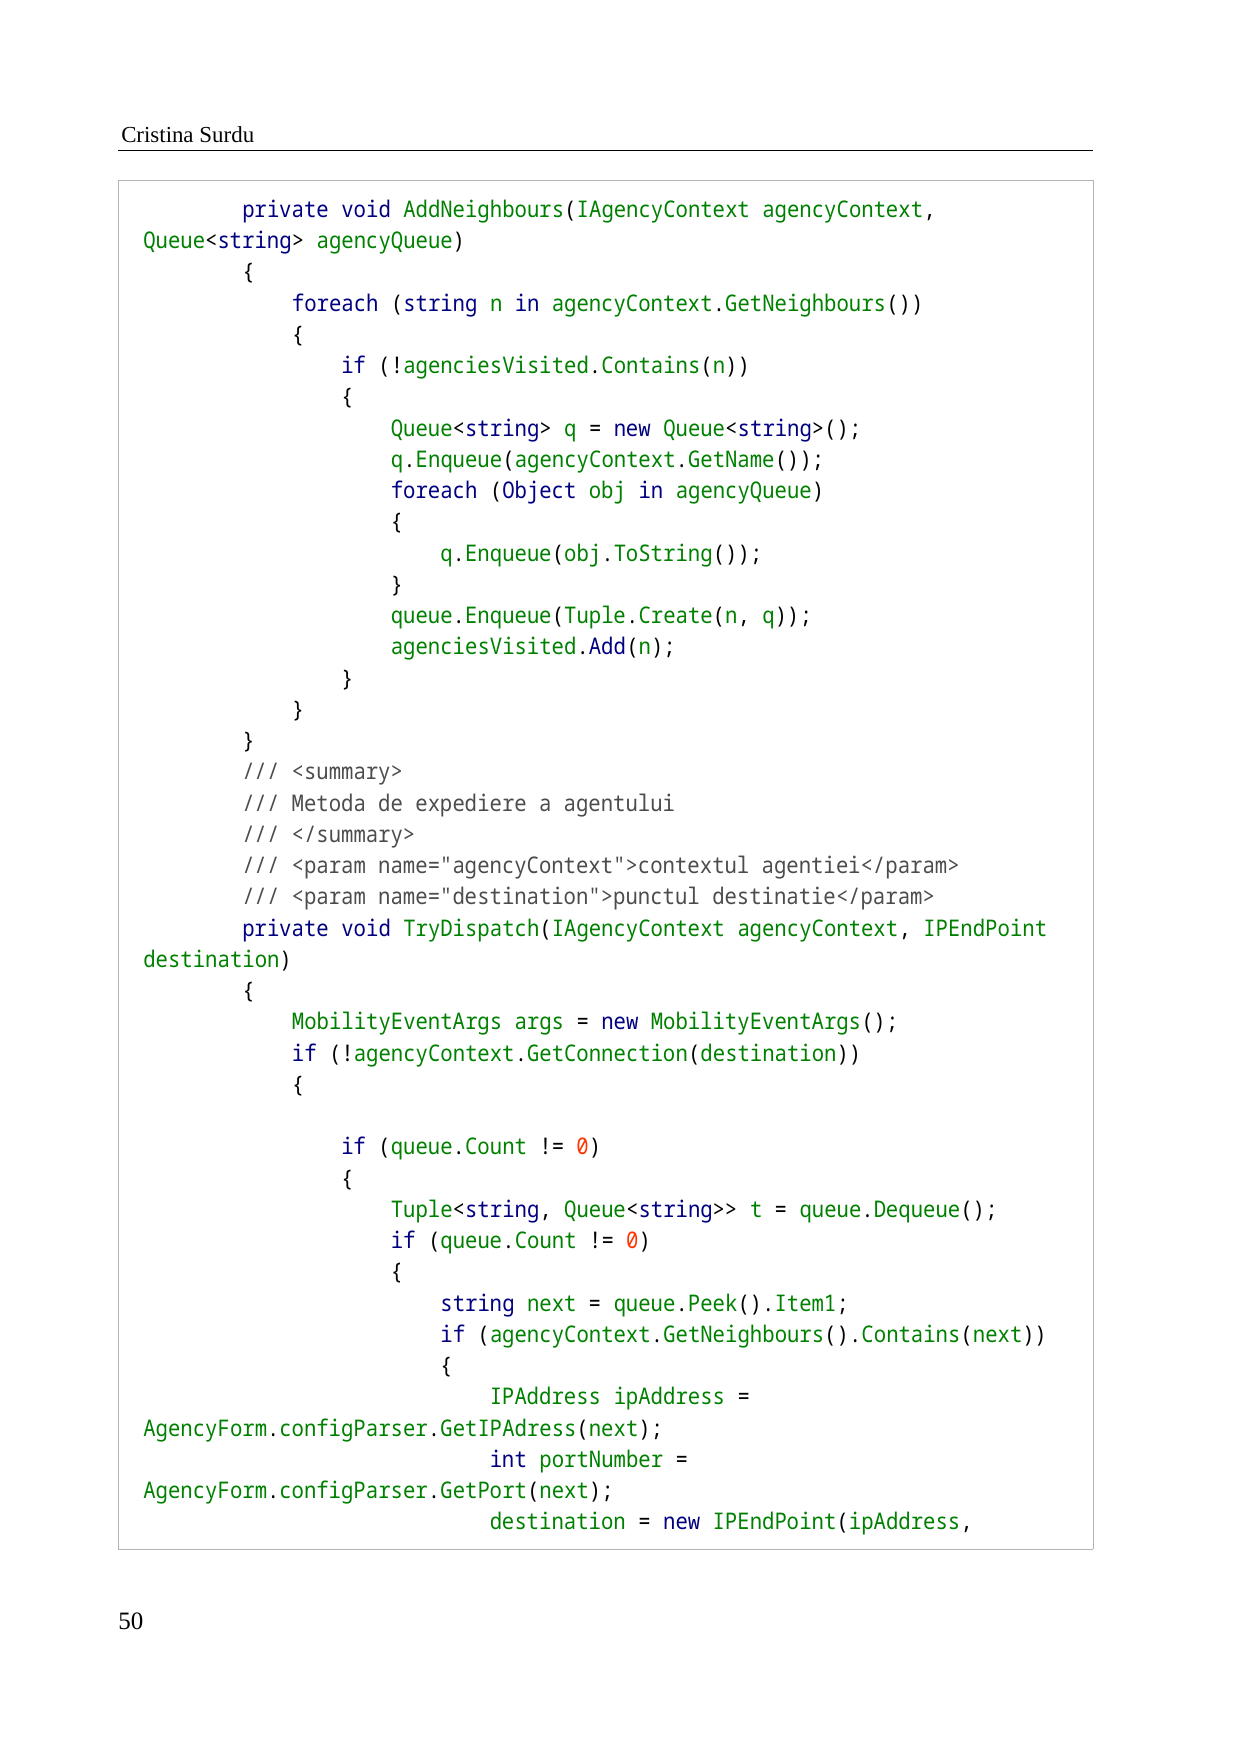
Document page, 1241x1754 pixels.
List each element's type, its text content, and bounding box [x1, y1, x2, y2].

text { [119, 961, 1093, 993]
text { [119, 243, 1093, 274]
text } [119, 649, 1093, 680]
text { [119, 1243, 1093, 1274]
text if (!agencyContext.GetConnection(destination)) [119, 1024, 1093, 1055]
text MobilityEventArgs args = new MobilityEventArgs(); [119, 993, 1093, 1024]
text string next = queue.Peek().Item1; [119, 1274, 1093, 1305]
text } [119, 711, 1093, 743]
text private void AddNeighbours(IAgencyContext agencyContext, Queue<string> agencyQueue) [119, 181, 1093, 243]
text { [119, 1149, 1093, 1180]
text /// <param name="agencyContext">contextul agentiei</param> [119, 836, 1093, 868]
text /// <param name="destination">punctul destinatie</param> [119, 868, 1093, 899]
text } [119, 555, 1093, 586]
text /// <summary> [119, 743, 1093, 774]
text queue.Enqueue(Tuple.Create(n, q)); [119, 586, 1093, 618]
text /// </summary> [119, 805, 1093, 836]
text foreach (Object obj in agencyQueue) [119, 461, 1093, 493]
text { [119, 1055, 1093, 1099]
text { [119, 1336, 1093, 1368]
text Tuple<string, Queue<string>> t = queue.Dequeue(); [119, 1180, 1093, 1211]
text foreach (string n in agencyContext.GetNeighbours()) [119, 274, 1093, 305]
text if (agencyContext.GetNeighbours().Contains(next)) [119, 1305, 1093, 1336]
text { [119, 368, 1093, 399]
text agenciesVisited.Add(n); [119, 618, 1093, 649]
text q.Enqueue(agencyContext.GetName()); [119, 430, 1093, 461]
text q.Enqueue(obj.ToString()); [119, 524, 1093, 555]
text } [119, 680, 1093, 711]
text if (queue.Count != 0) [119, 1118, 1093, 1149]
text IPAddress ipAddress = AgencyForm.configParser.GetIPAdress(next); [119, 1368, 1093, 1430]
text int portNumber = AgencyForm.configParser.GetPort(next); [119, 1430, 1093, 1493]
text destination = new IPEndPoint(ipAddress, [119, 1493, 1093, 1549]
text if (queue.Count != 0) [119, 1211, 1093, 1243]
text { [119, 305, 1093, 336]
text private void TryDispatch(IAgencyContext agencyContext, IPEndPoint destination) [119, 899, 1093, 961]
text if (!agenciesVisited.Contains(n)) [119, 336, 1093, 368]
text Queue<string> q = new Queue<string>(); [119, 399, 1093, 430]
text /// Metoda de expediere a agentului [119, 774, 1093, 805]
text { [119, 493, 1093, 524]
